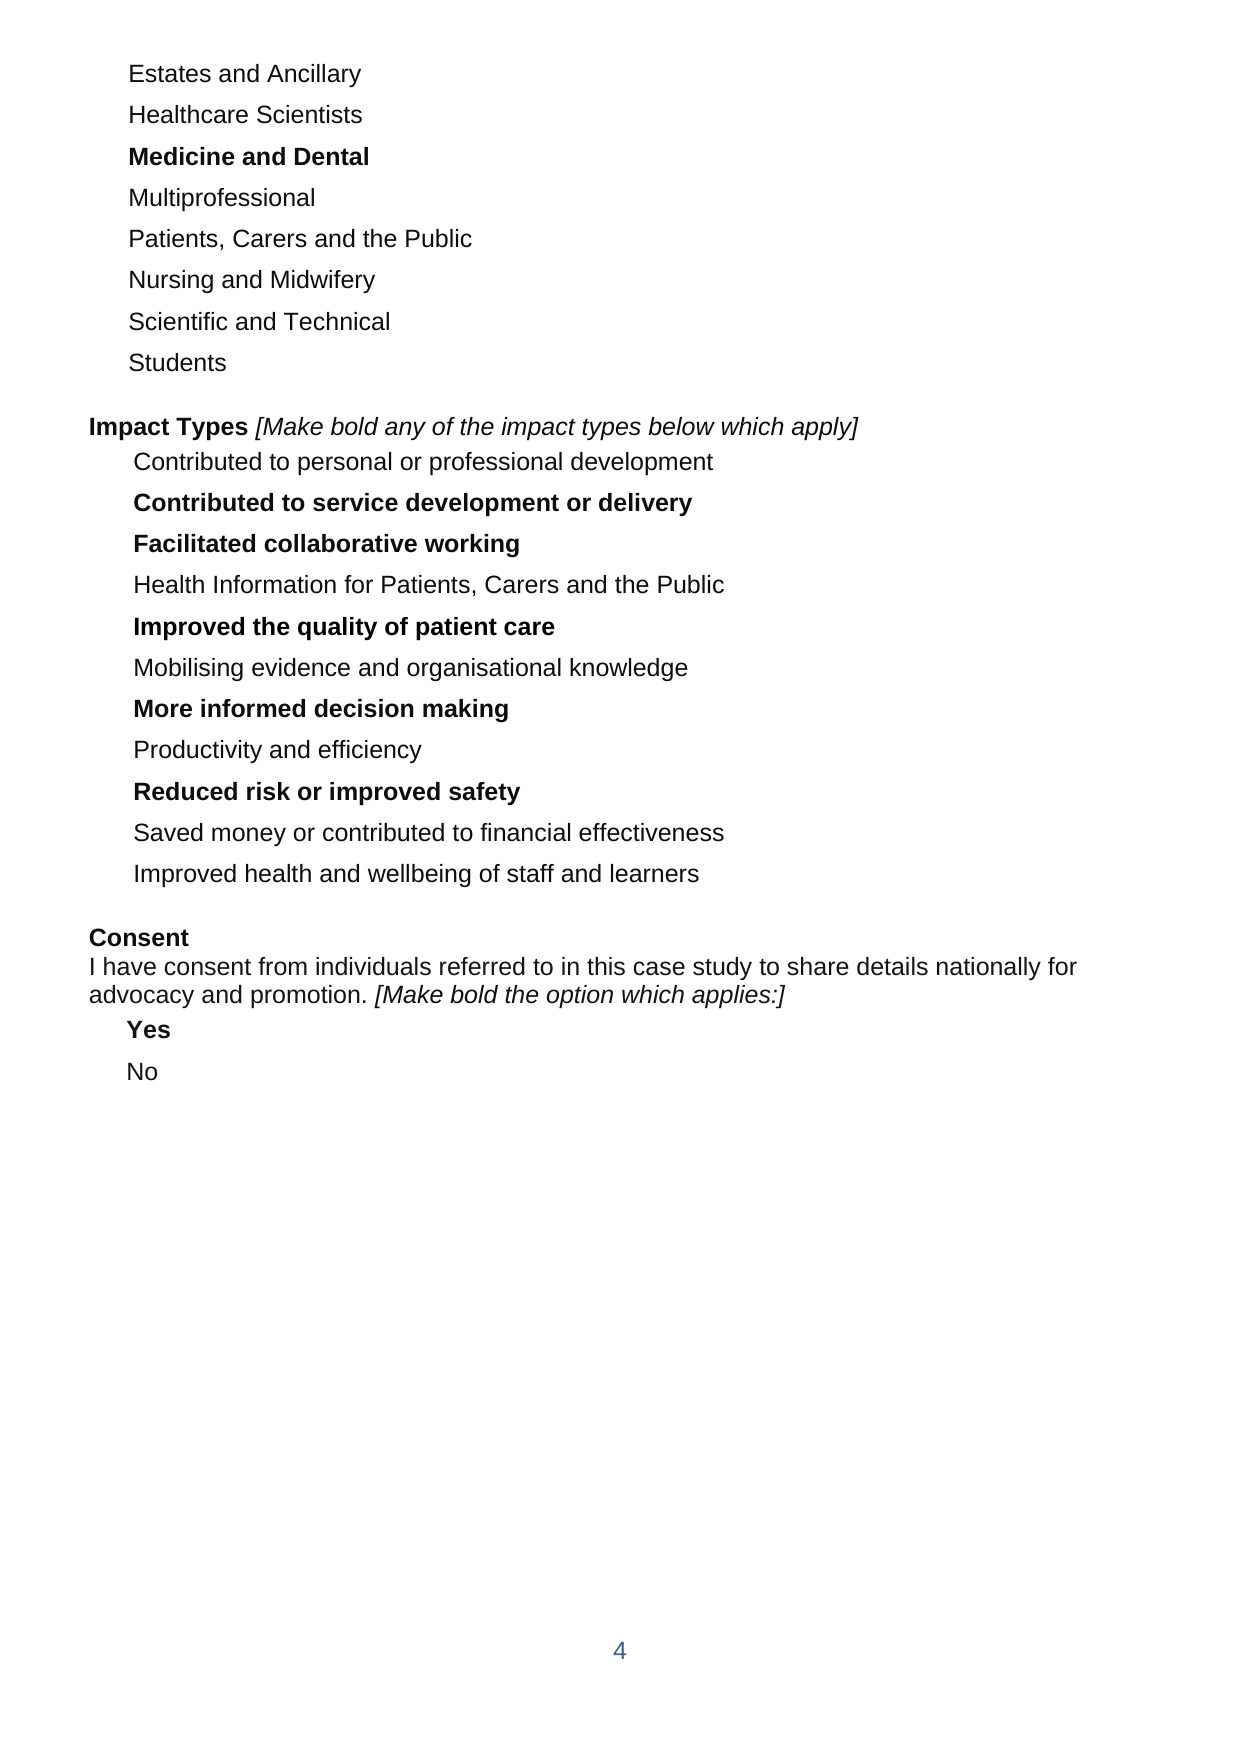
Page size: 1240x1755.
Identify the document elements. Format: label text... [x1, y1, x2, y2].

text I have consent from individuals referred to in this case study to share details nationally for advocacy and promotion. [Make bold the option which applies:] [89, 952, 1151, 1009]
text Healthcare Scientists [128, 100, 1151, 129]
text Students [128, 348, 1151, 377]
text Yes [126, 1015, 1151, 1044]
text Medicine and Dental [128, 142, 1151, 170]
text Facilitated collaborative working [133, 529, 1151, 558]
text More informed decision making [133, 694, 1151, 723]
text Health Information for Patients, Carers and the Public [133, 570, 1151, 599]
text Estates and Ancillary [128, 59, 1151, 88]
text Scientific and Technical [128, 307, 1151, 335]
text Productivity and efficiency [133, 735, 1151, 764]
text Impact Types [Make bold any of the impact types below which apply] [89, 412, 1151, 440]
text Multiprofessional [128, 183, 1151, 212]
text Mobilising evidence and organisational knowledge [133, 653, 1151, 682]
text Improved health and wellbeing of staff and learners [133, 859, 1151, 888]
text Patients, Carers and the Public [128, 224, 1151, 253]
text Contributed to personal or professional development [133, 447, 1151, 475]
text Improved the quality of patient care [133, 612, 1151, 640]
text No [126, 1057, 1151, 1085]
text Saved money or contributed to financial effectiveness [133, 818, 1151, 847]
text Reduced risk or improved safety [133, 777, 1151, 805]
text Consent [89, 923, 1151, 952]
text Contributed to service development or delivery [133, 488, 1151, 517]
text Nursing and Midwifery [128, 265, 1151, 294]
